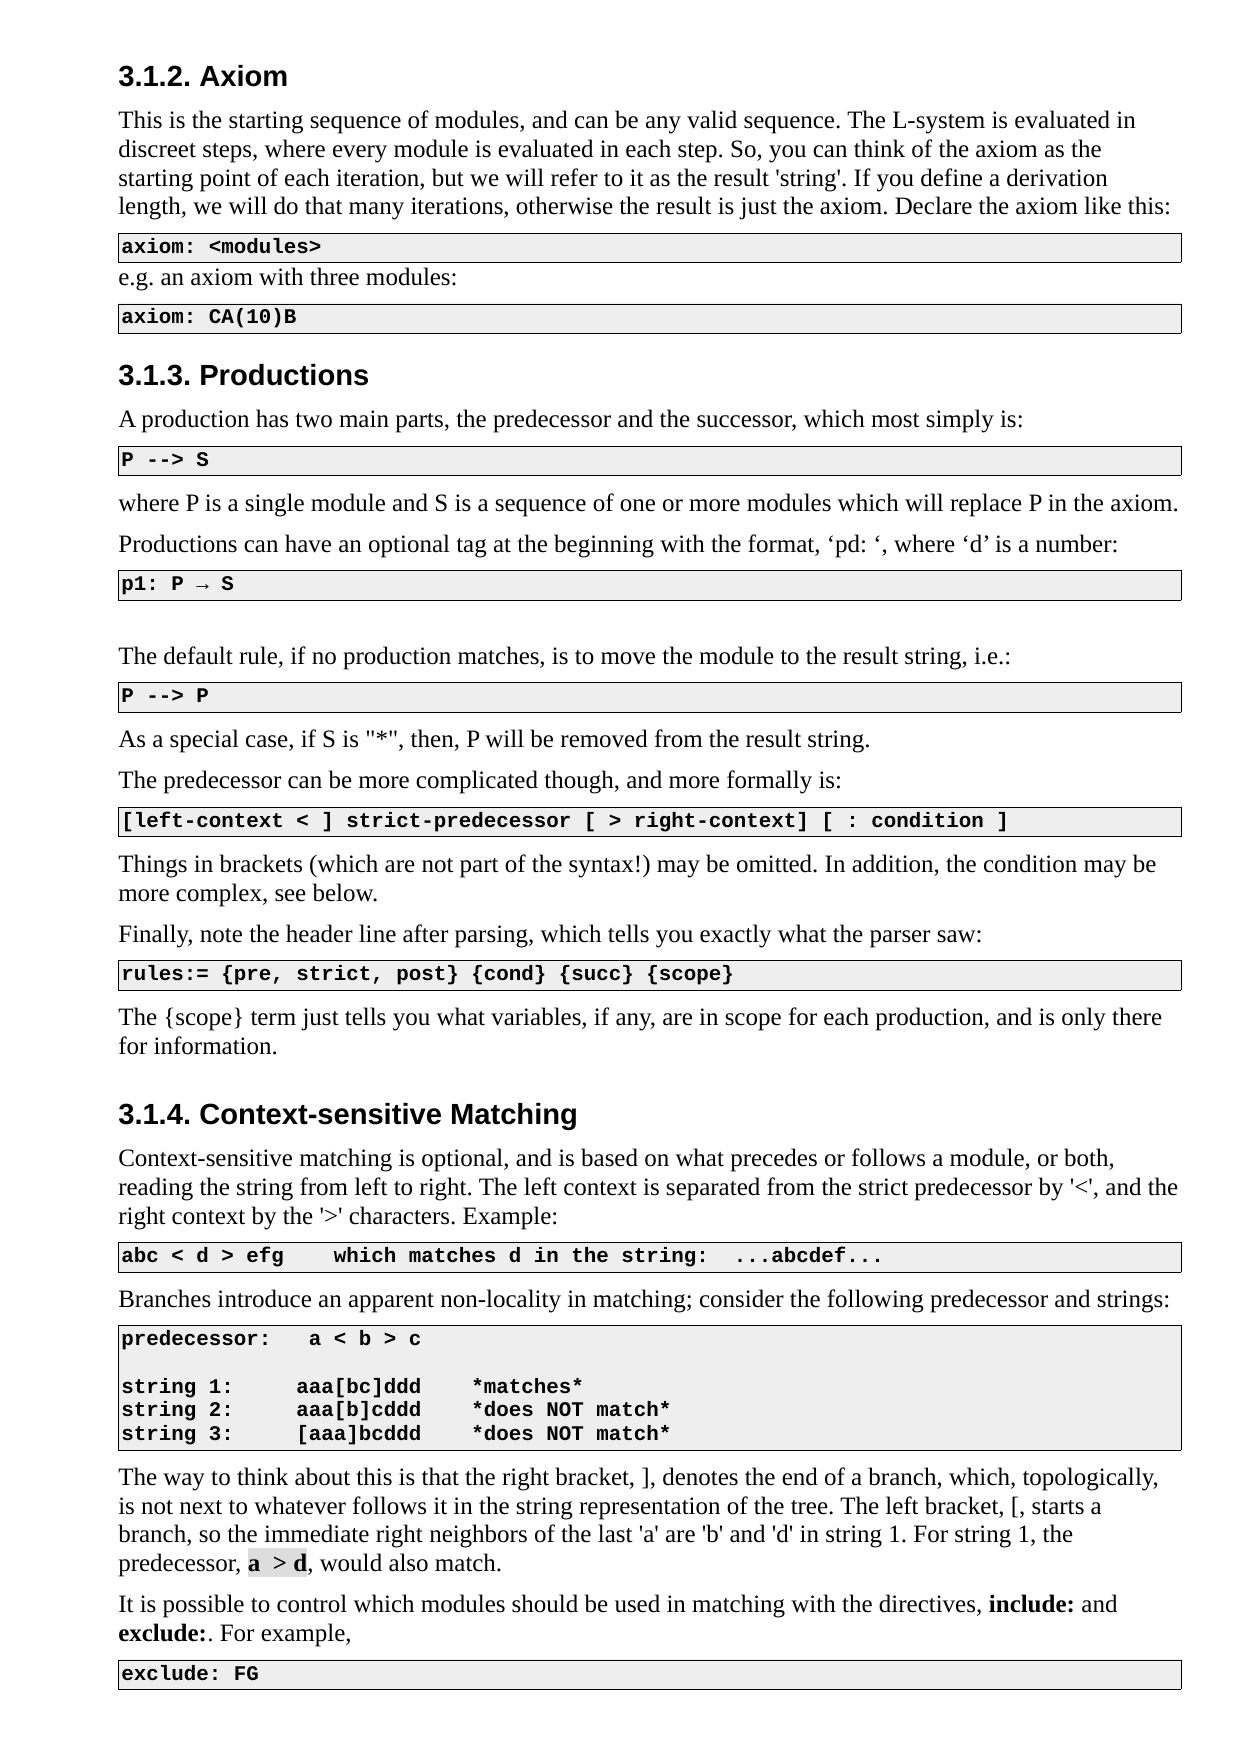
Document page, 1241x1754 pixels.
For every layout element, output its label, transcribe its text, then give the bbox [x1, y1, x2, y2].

text [left-context < ] strict-predecessor [ > right-context] [ : condition ] [119, 808, 1181, 836]
subtitle Productions [118, 358, 1181, 392]
text p1: P → S [119, 571, 1181, 600]
text Productions can have an optional tag at the beginning with the format, ‘pd: ‘, where ‘d’ is a number: [118, 529, 1181, 558]
text abc < d > efg which matches d in the string: ...abcdef... [119, 1243, 1181, 1272]
text axiom: <modules> [119, 234, 1181, 262]
text Things in brackets (which are not part of the syntax!) may be omitted. In addition, the condition may be more complex, see below. [118, 849, 1181, 906]
text predecessor: a < b > c [119, 1326, 1181, 1349]
text e.g. an axiom with three modules: [118, 263, 1181, 291]
text exclude: FG [119, 1661, 1181, 1689]
text The predecessor can be more complicated though, and more formally is: [118, 766, 1181, 794]
text string 1: aaa[bc]ddd *matches* [119, 1373, 1181, 1396]
text The default rule, if no production matches, is to move the module to the result string, i.e.: [118, 641, 1181, 670]
text P --> S [119, 447, 1181, 475]
text P --> P [119, 683, 1181, 712]
text Finally, note the header line after parsing, which tells you exactly what the parser saw: [118, 919, 1181, 948]
text where P is a single module and S is a sequence of one or more modules which will replace P in the axiom. [118, 488, 1181, 516]
text axiom: CA(10)B [119, 305, 1181, 333]
text This is the starting sequence of modules, and can be any valid sequence. The L-system is evaluated in discreet steps, where every module is evaluated in each step. So, you can think of the axiom as the starting point of each iteration, but we will refer to it as the result 'string'. If you define a derivation length, we will do that many iterations, otherwise the result is just the axiom. Declare the axiom like this: [118, 105, 1181, 220]
text string 2: aaa[b]cddd *does NOT match* [119, 1396, 1181, 1420]
text It is possible to control which modules should be used in matching with the directives, include: and exclude:. For example, [118, 1589, 1181, 1647]
text The {scope} term just tells you what variables, if any, are in scope for each production, and is only there for information. [118, 1002, 1181, 1060]
text A production has two main parts, the predecessor and the successor, which most simply is: [118, 404, 1181, 433]
text rules:= {pre, strict, post} {cond} {succ} {scope} [119, 961, 1181, 990]
subtitle Axiom [118, 59, 1181, 93]
text string 3: [aaa]bcddd *does NOT match* [119, 1420, 1181, 1450]
text The way to think about this is that the right bracket, ], denotes the end of a branch, which, topologically, is not next to whatever follows it in the string representation of the tree. The left bracket, [, starts a branch, so the immediate right neighbors of the last 'a' are 'b' and 'd' in string 1. For string 1, the predecessor, a > d, would also match. [118, 1462, 1181, 1577]
text Context-sensitive matching is optional, and is based on what precedes or follows a module, or both, reading the string from left to right. The left context is separated from the strict predecessor by '<', and the right context by the '>' characters. Example: [118, 1143, 1181, 1229]
subtitle Context-sensitive Matching [118, 1097, 1181, 1131]
text Branches introduce an apparent non-locality in matching; consider the following predecessor and strings: [118, 1284, 1181, 1313]
text As a special case, if S is "*", then, P will be removed from the result string. [118, 724, 1181, 753]
